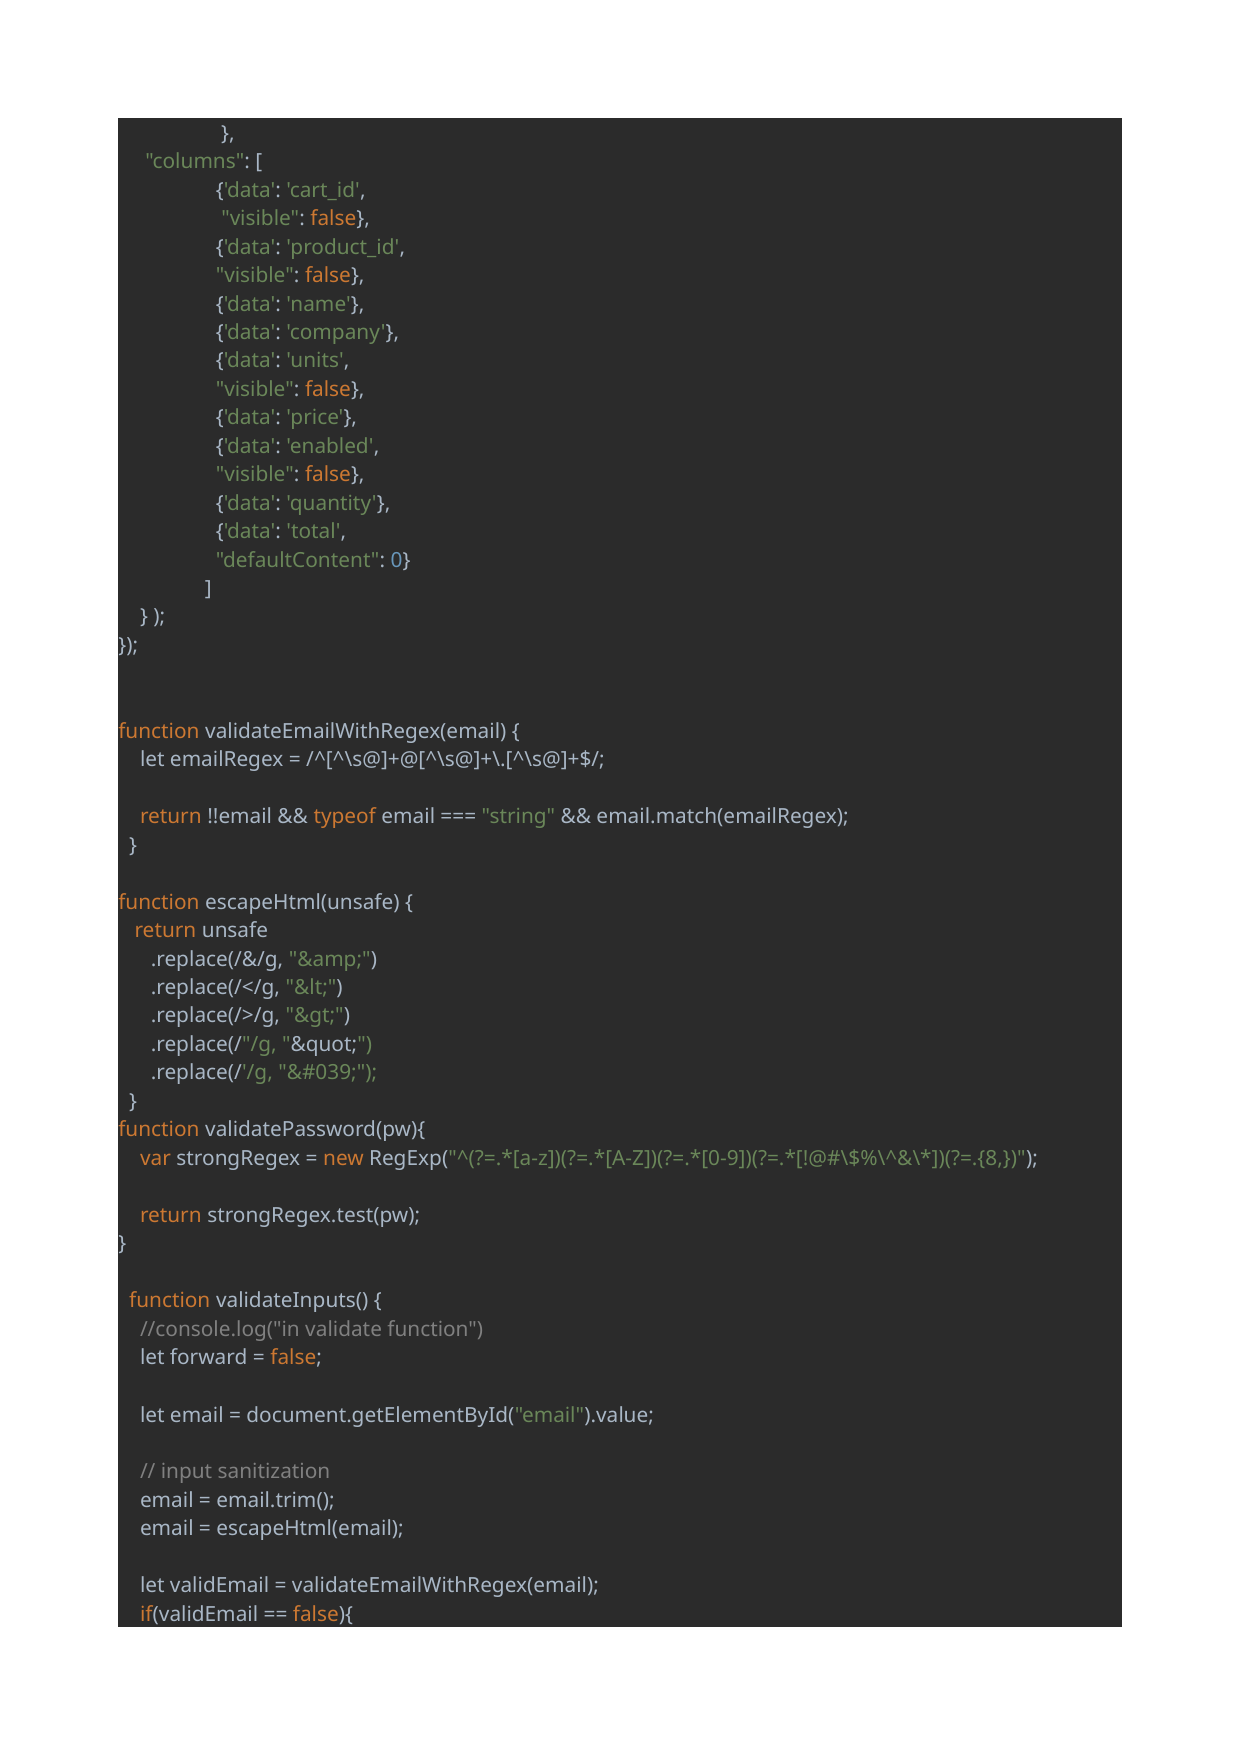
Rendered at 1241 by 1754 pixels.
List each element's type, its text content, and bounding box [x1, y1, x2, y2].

text function validateEmailWithRegex(email) { let emailRegex = /^[^\s@]+@[^\s@]+\.[^\s@]+$/; return !!email && typeof email === "string" && email.match(emailRegex); } function escapeHtml(unsafe) { return unsafe .replace(/&/g, "&amp;") .replace(/</g, "&lt;") .replace(/>/g, "&gt;") .replace(/"/g, "&quot;") .replace(/'/g, "&#039;"); } function validatePassword(pw){ var strongRegex = new RegExp("^(?=.*[a-z])(?=.*[A-Z])(?=.*[0-9])(?=.*[!@#\$%\^&\*])(?=.{8,})"); return strongRegex.test(pw); } function validateInputs() { //console.log("in validate function") let forward = false; let email = document.getElementById("email").value; // input sanitization email = email.trim(); email = escapeHtml(email); let validEmail = validateEmailWithRegex(email); if(validEmail == false){ [118, 716, 1122, 1627]
text }, "columns": [ {'data': 'cart_id', "visible": false}, {'data': 'product_id', "visible": false}, {'data': 'name'}, {'data': 'company'}, {'data': 'units', "visible": false}, {'data': 'price'}, {'data': 'enabled', "visible": false}, {'data': 'quantity'}, {'data': 'total', "defaultContent": 0} ] } ); }); [118, 118, 1122, 716]
